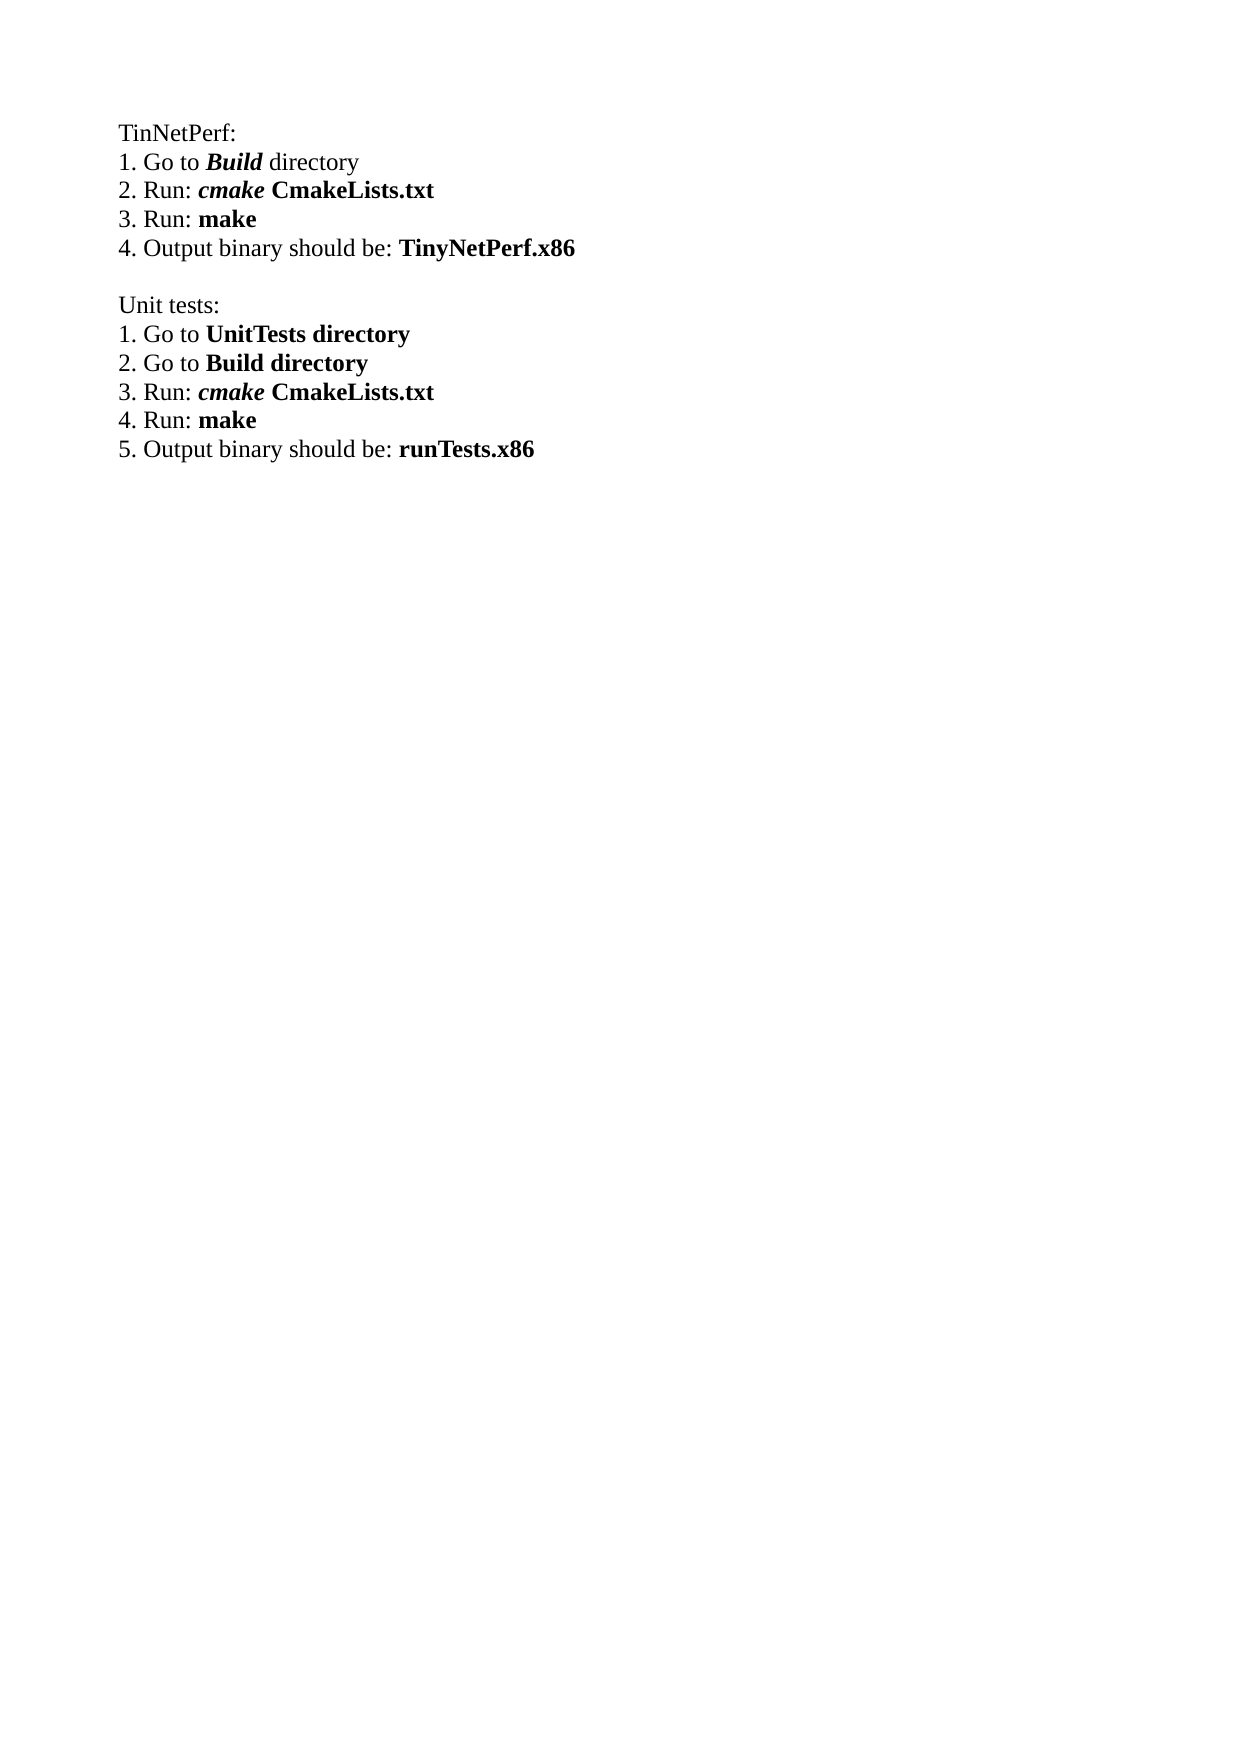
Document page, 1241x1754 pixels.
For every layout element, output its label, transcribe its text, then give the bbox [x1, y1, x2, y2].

text 3. Run: cmake CmakeLists.txt [118, 377, 1122, 406]
text 1. Go to Build directory [118, 147, 1122, 176]
text Unit tests: [118, 291, 1122, 319]
text 2. Go to Build directory [118, 348, 1122, 377]
text 5. Output binary should be: runTests.x86 [118, 434, 1122, 463]
text 4. Run: make [118, 406, 1122, 434]
text 4. Output binary should be: TinyNetPerf.x86 [118, 233, 1122, 262]
text TinNetPerf: [118, 118, 1122, 147]
text 2. Run: cmake CmakeLists.txt [118, 176, 1122, 204]
text 1. Go to UnitTests directory [118, 319, 1122, 348]
text 3. Run: make [118, 204, 1122, 233]
